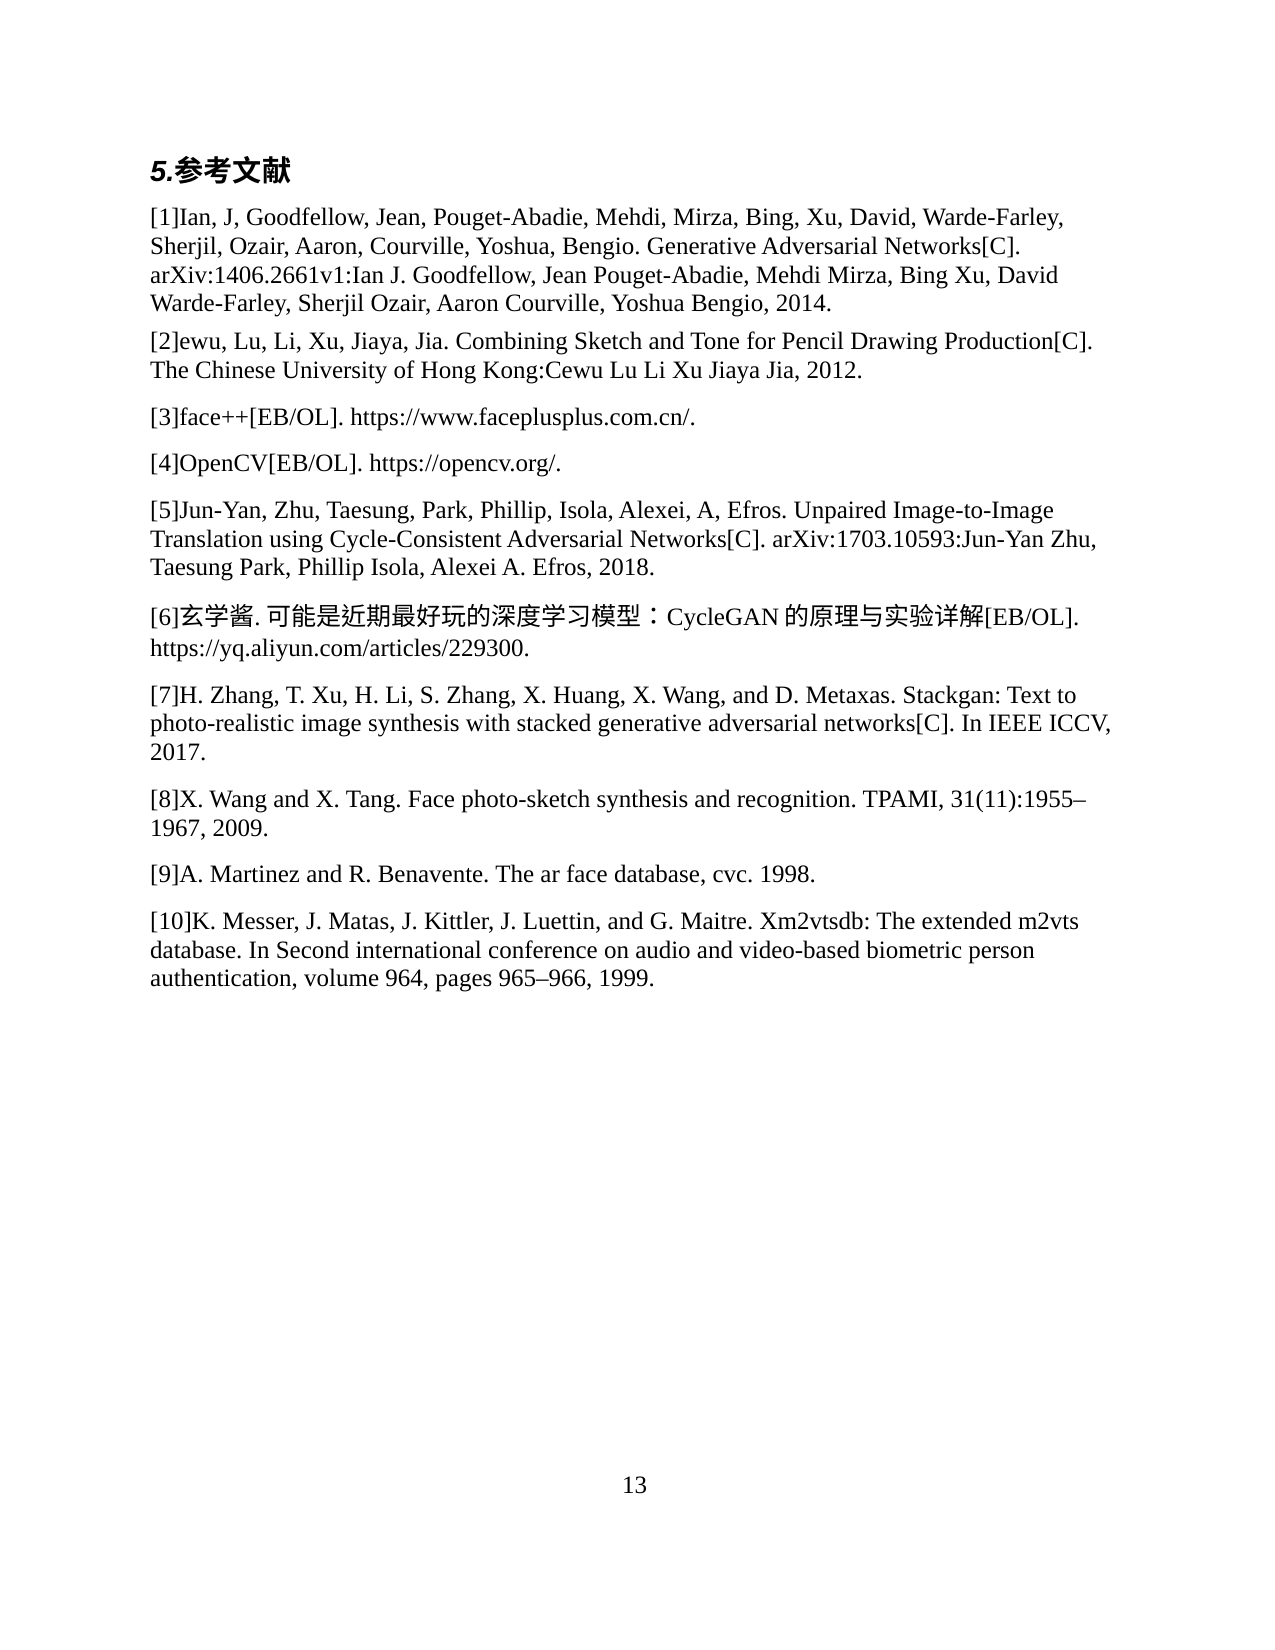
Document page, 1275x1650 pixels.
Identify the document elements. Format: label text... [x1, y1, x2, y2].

subtitle 5.参考文献 [150, 150, 1125, 190]
text [9]A. Martinez and R. Benavente. The ar face database, cvc. 1998. [150, 859, 1125, 888]
text [8]X. Wang and X. Tang. Face photo-sketch synthesis and recognition. TPAMI, 31(11):1955–1967, 2009. [150, 784, 1125, 841]
text [6]玄学酱. 可能是近期最好玩的深度学习模型：CycleGAN的原理与实验详解[EB/OL]. https://yq.aliyun.com/articles/229300. [150, 599, 1125, 662]
text [10]K. Messer, J. Matas, J. Kittler, J. Luettin, and G. Maitre. Xm2vtsdb: The extended m2vts database. In Second international conference on audio and video-based biometric person authentication, volume 964, pages 965–966, 1999. [150, 906, 1125, 992]
text [4]OpenCV[EB/OL]. https://opencv.org/. [150, 448, 1125, 477]
text [3]face++[EB/OL]. https://www.faceplusplus.com.cn/. [150, 402, 1125, 430]
text [1]Ian, J, Goodfellow, Jean, Pouget-Abadie, Mehdi, Mirza, Bing, Xu, David, Warde-Farley, Sherjil, Ozair, Aaron, Courville, Yoshua, Bengio. Generative Adversarial Networks[C]. arXiv:1406.2661v1:Ian J. Goodfellow, Jean Pouget-Abadie, Mehdi Mirza, Bing Xu, David Warde-Farley, Sherjil Ozair, Aaron Courville, Yoshua Bengio, 2014. [150, 202, 1125, 317]
text [5]Jun-Yan, Zhu, Taesung, Park, Phillip, Isola, Alexei, A, Efros. Unpaired Image-to-Image Translation using Cycle-Consistent Adversarial Networks[C]. arXiv:1703.10593:Jun-Yan Zhu, Taesung Park, Phillip Isola, Alexei A. Efros, 2018. [150, 495, 1125, 581]
text [7]H. Zhang, T. Xu, H. Li, S. Zhang, X. Huang, X. Wang, and D. Metaxas. Stackgan: Text to photo-realistic image synthesis with stacked generative adversarial networks[C]. In IEEE ICCV, 2017. [150, 680, 1125, 766]
text [2]ewu, Lu, Li, Xu, Jiaya, Jia. Combining Sketch and Tone for Pencil Drawing Production[C]. The Chinese University of Hong Kong:Cewu Lu Li Xu Jiaya Jia, 2012. [150, 326, 1125, 384]
